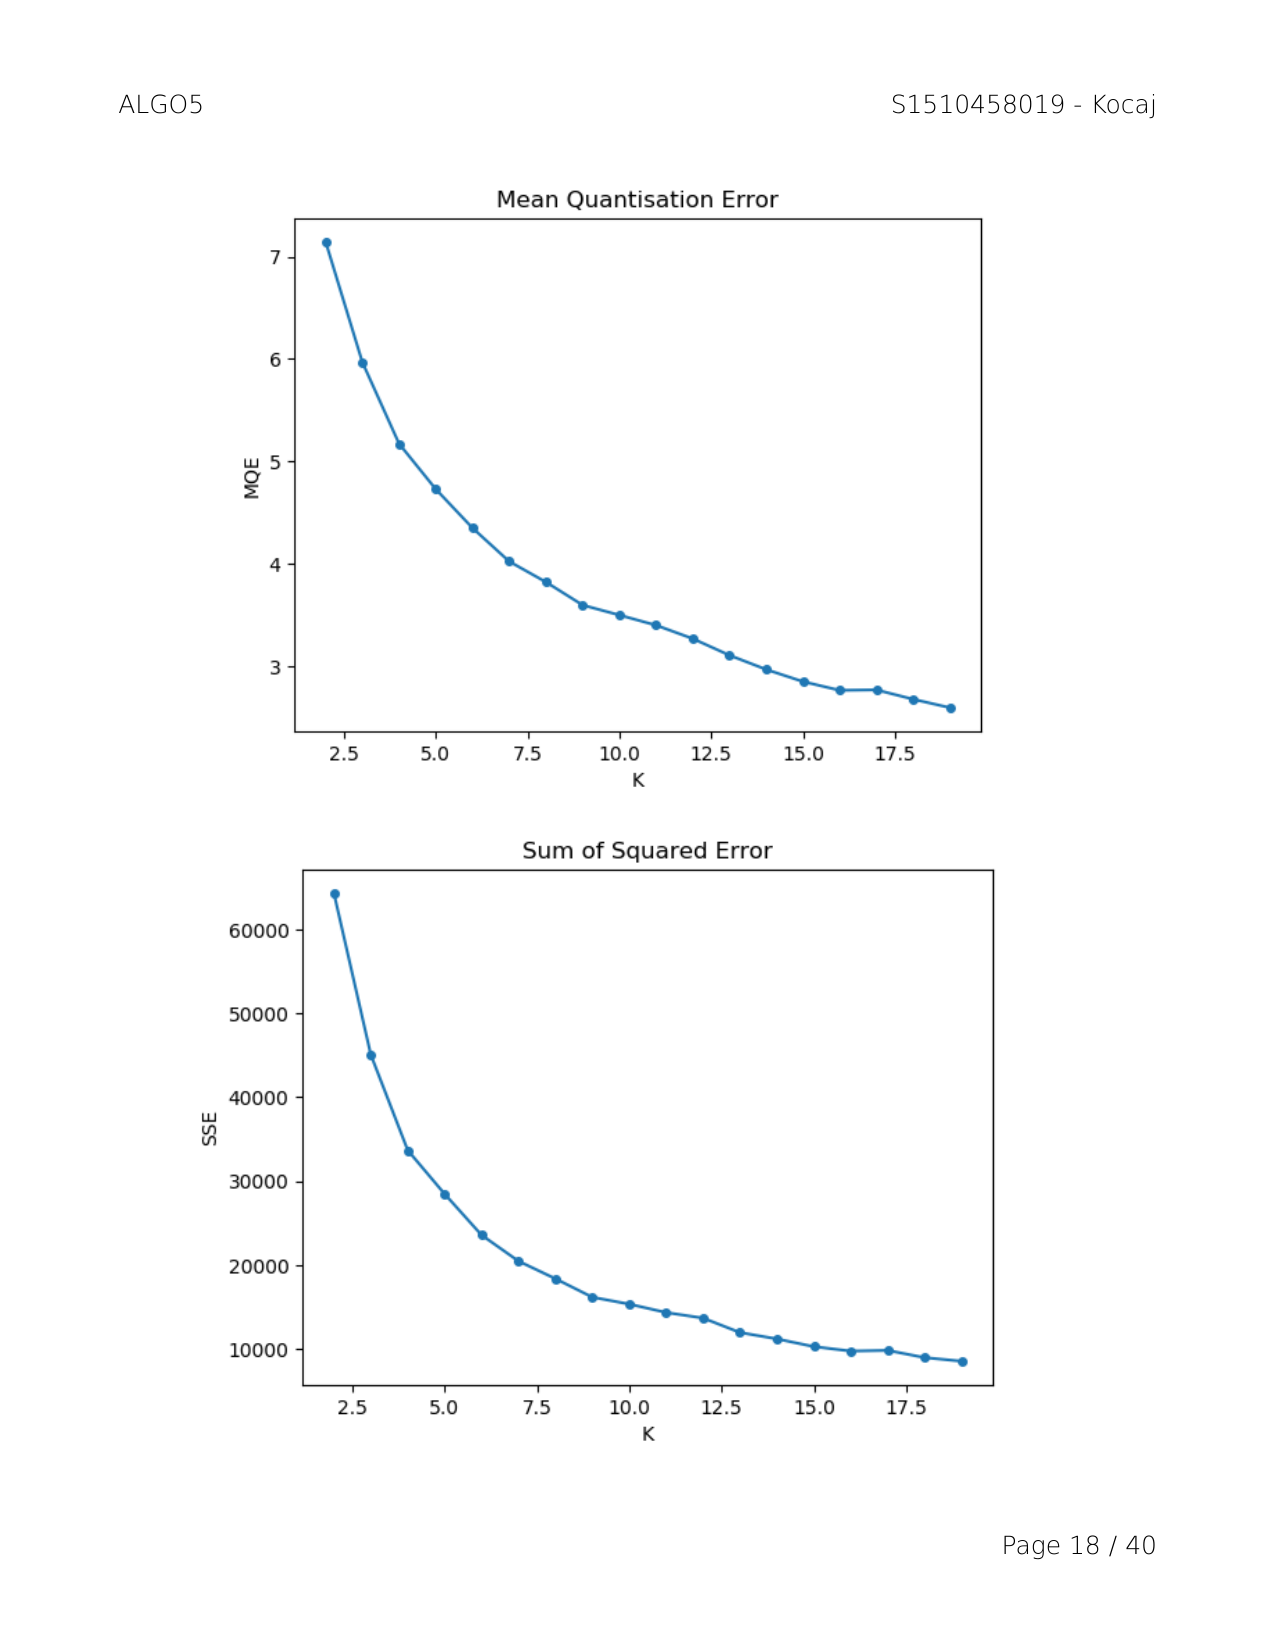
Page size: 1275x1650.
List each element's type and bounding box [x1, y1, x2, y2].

picture [228, 177, 999, 805]
picture [187, 828, 1011, 1459]
